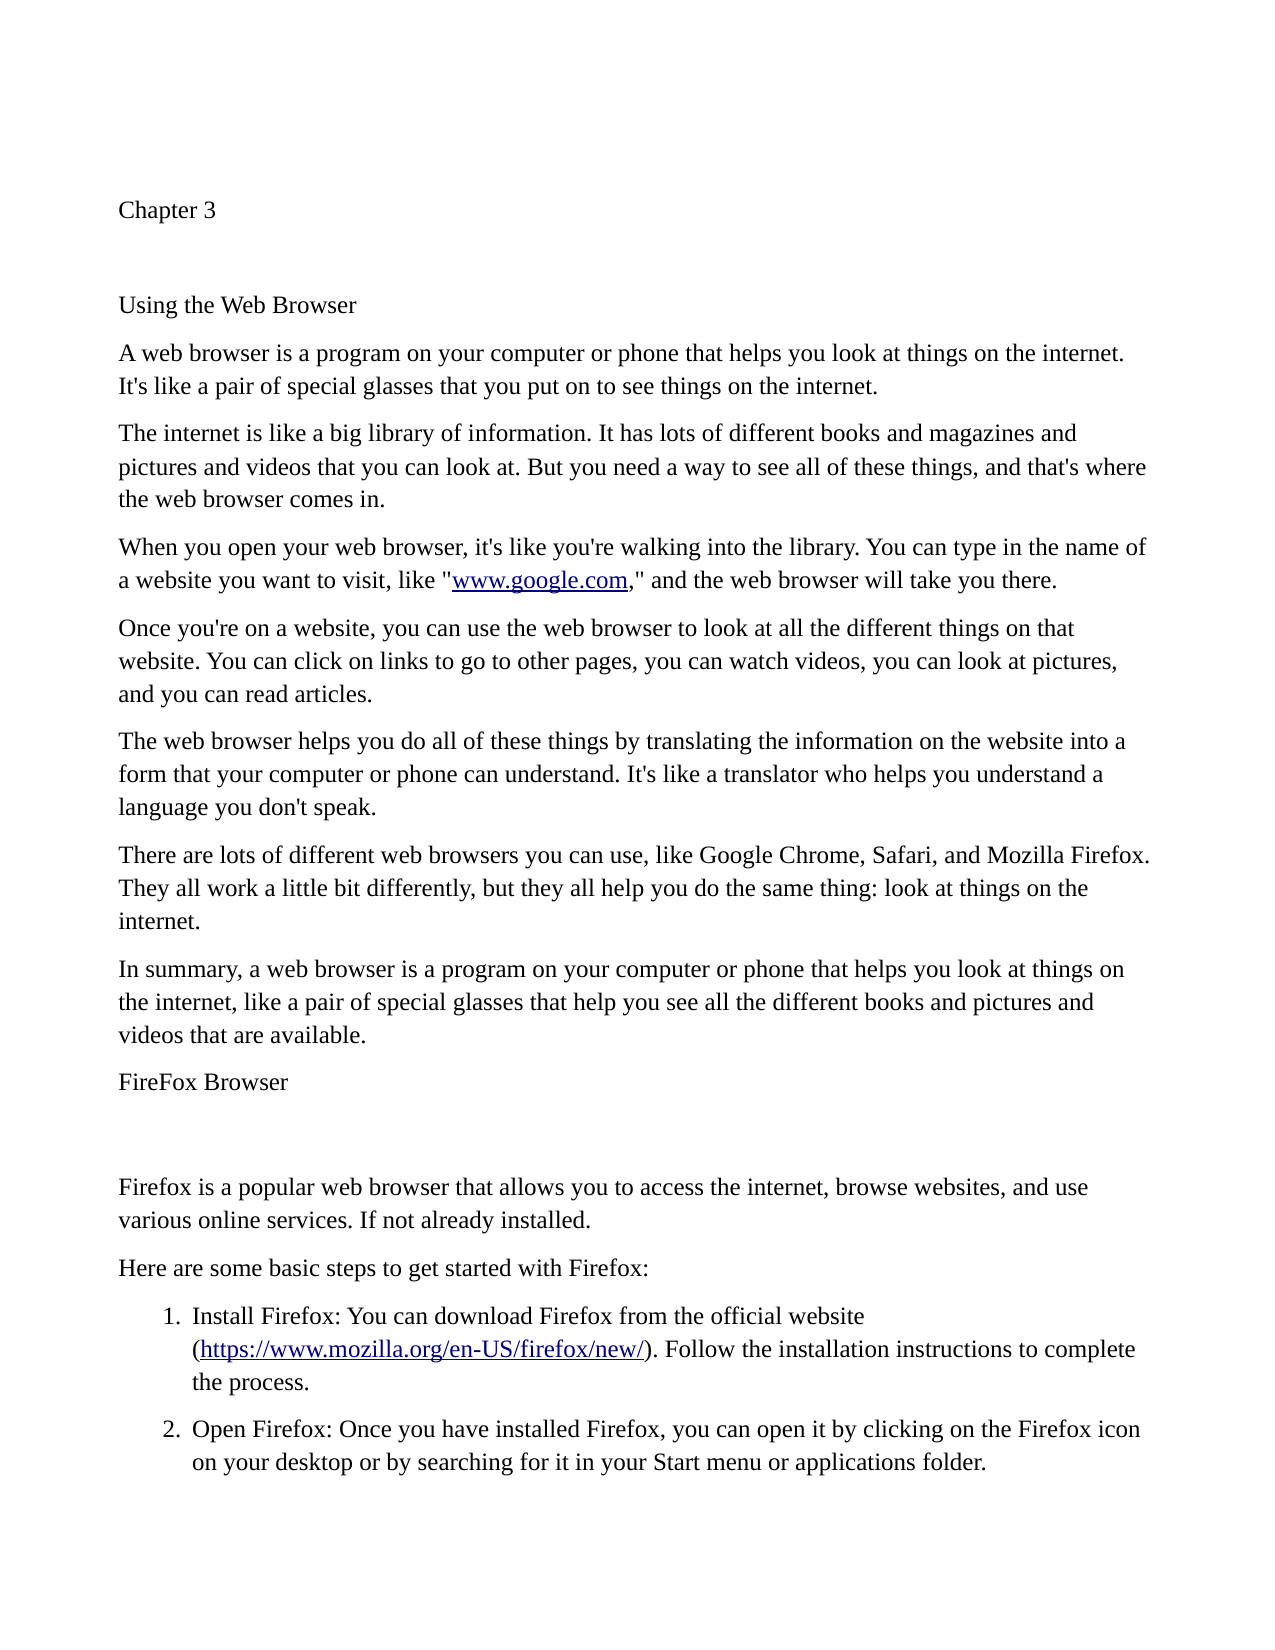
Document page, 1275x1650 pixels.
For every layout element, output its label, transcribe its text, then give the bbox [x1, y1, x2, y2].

text Once you're on a website, you can use the web browser to look at all the different things on that website. You can click on links to go to other pages, you can watch videos, you can look at pictures, and you can read articles. [118, 613, 1157, 708]
text Here are some basic steps to get started with Firefox: [118, 1253, 1157, 1282]
text The web browser helps you do all of these things by translating the information on the website into a form that your computer or phone can understand. It's like a translator who helps you understand a language you don't speak. [118, 726, 1157, 821]
text In summary, a web browser is a program on your computer or phone that helps you look at things on the internet, like a pair of special glasses that help you see all the different books and pictures and videos that are available. [118, 954, 1157, 1048]
list Open Firefox: Once you have installed Firefox, you can open it by clicking on the Firefox icon on your desktop or by searching for it in your Start menu or applications folder. [162, 1414, 1157, 1476]
list Install Firefox: You can download Firefox from the official website (https://www.mozilla.org/en-US/firefox/new/). Follow the installation instructions to complete the process. [162, 1301, 1157, 1396]
text A web browser is a program on your computer or phone that helps you look at things on the internet. It's like a pair of special glasses that you put on to see things on the internet. [118, 338, 1157, 400]
text There are lots of different web browsers you can use, like Google Chrome, Safari, and Mozilla Firefox. They all work a little bit differently, but they all help you do the same thing: look at things on the internet. [118, 840, 1157, 935]
text Firefox is a popular web browser that allows you to access the internet, browse websites, and use various online services. If not already installed. [118, 1172, 1157, 1234]
text FireFox Browser [118, 1067, 1157, 1096]
text Chapter 3 [118, 195, 1157, 223]
text The internet is like a big library of information. It has lots of different books and magazines and pictures and videos that you can look at. But you need a way to see all of these things, and that's where the web browser comes in. [118, 418, 1157, 513]
text Using the Web Browser [118, 290, 1157, 319]
text When you open your web browser, it's like you're walking into the library. You can type in the name of a website you want to visit, like "www.google.com," and the web browser will take you there. [118, 532, 1157, 594]
